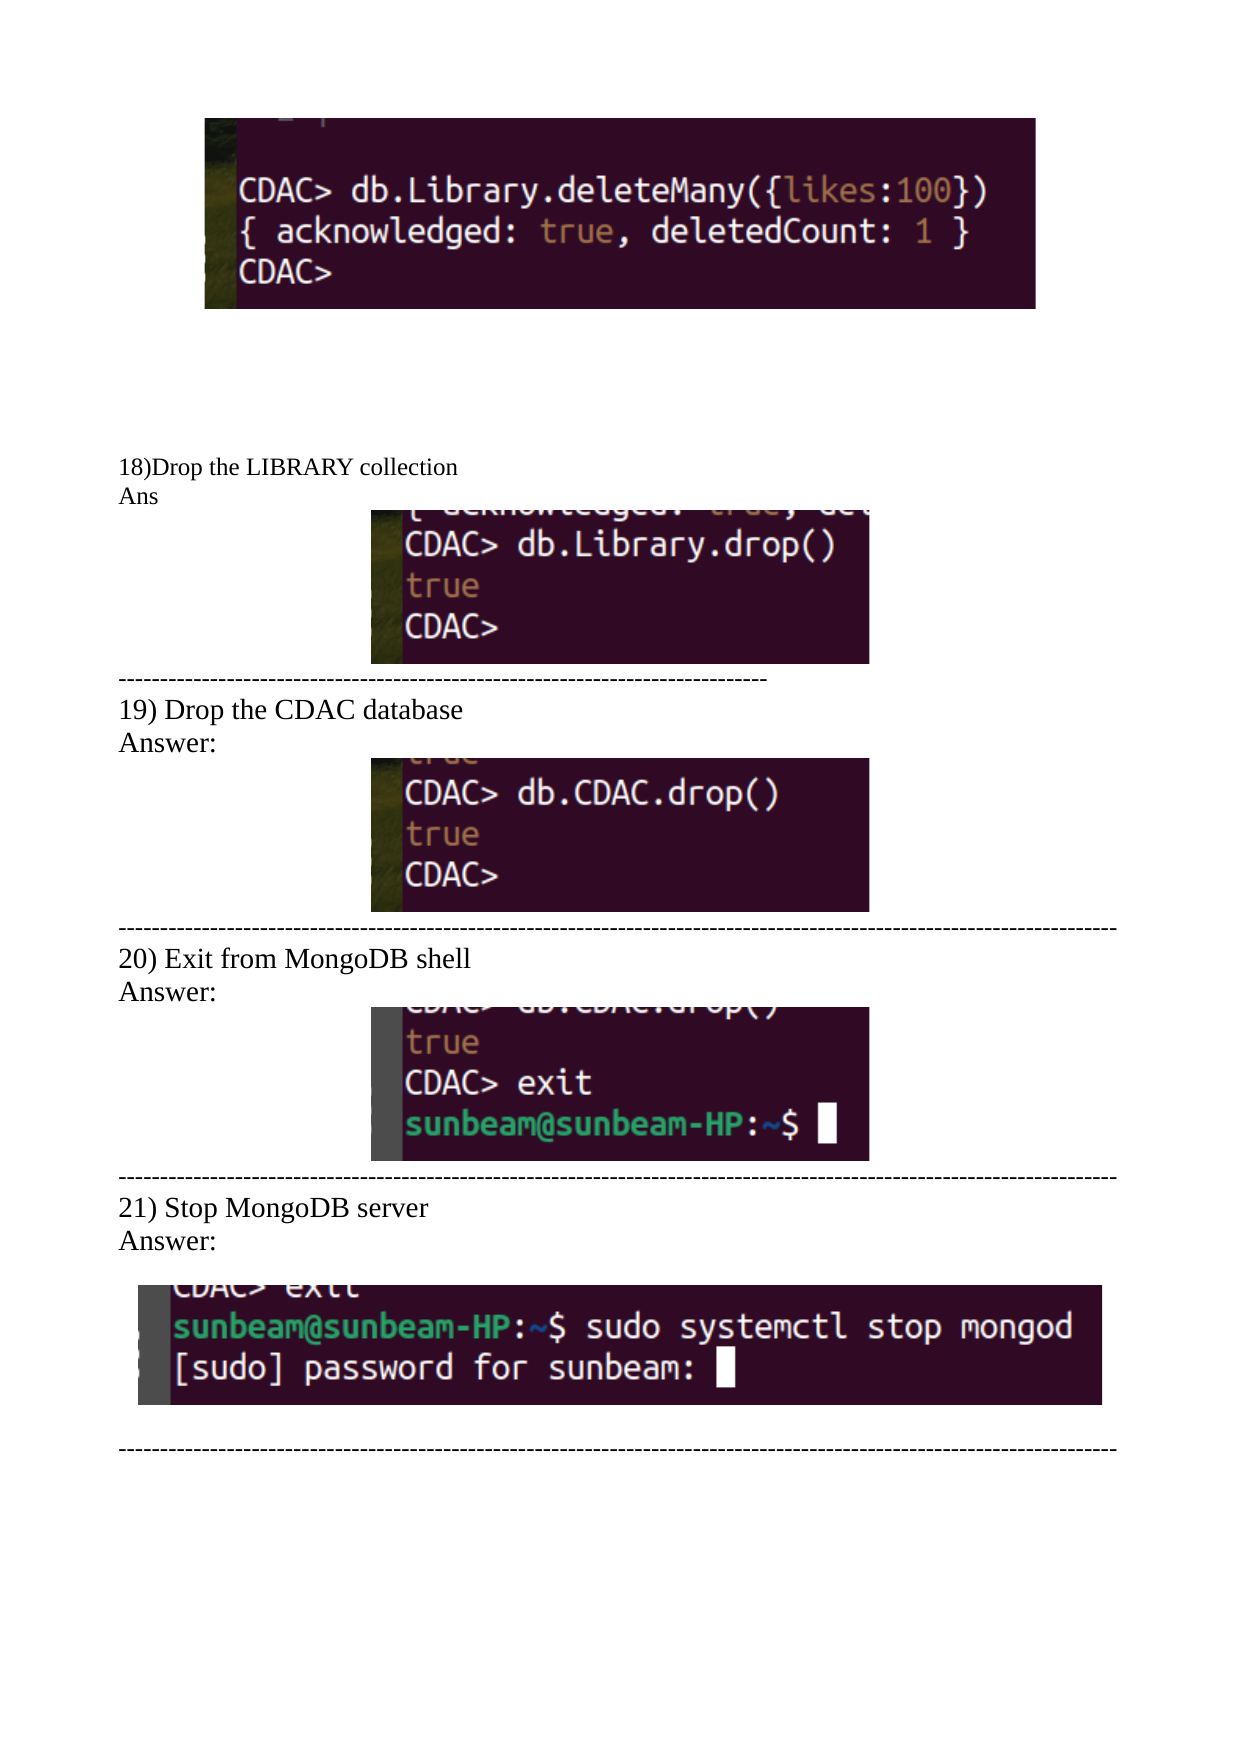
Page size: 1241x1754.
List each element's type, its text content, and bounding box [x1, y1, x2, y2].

picture [138, 1285, 1103, 1405]
picture [371, 758, 870, 912]
text ------------------------------------------------------------------------------------------------------------------------ [118, 1037, 1122, 1190]
picture [371, 510, 870, 664]
text Answer: [118, 725, 1122, 759]
text ------------------------------------------------------------------------------ [118, 567, 1122, 692]
text 20) Exit from MongoDB shell [118, 941, 1122, 974]
text Answer: [118, 1223, 1122, 1257]
text Answer: [118, 974, 1122, 1008]
picture [204, 118, 1036, 309]
text Ans [118, 481, 1122, 510]
text 21) Stop MongoDB server [118, 1190, 1122, 1223]
picture [371, 1007, 870, 1161]
text ------------------------------------------------------------------------------------------------------------------------ [118, 788, 1122, 941]
text ------------------------------------------------------------------------------------------------------------------------ [118, 1433, 1122, 1462]
text 18)Drop the LIBRARY collection [118, 452, 1122, 481]
text 19) Drop the CDAC database [118, 692, 1122, 725]
